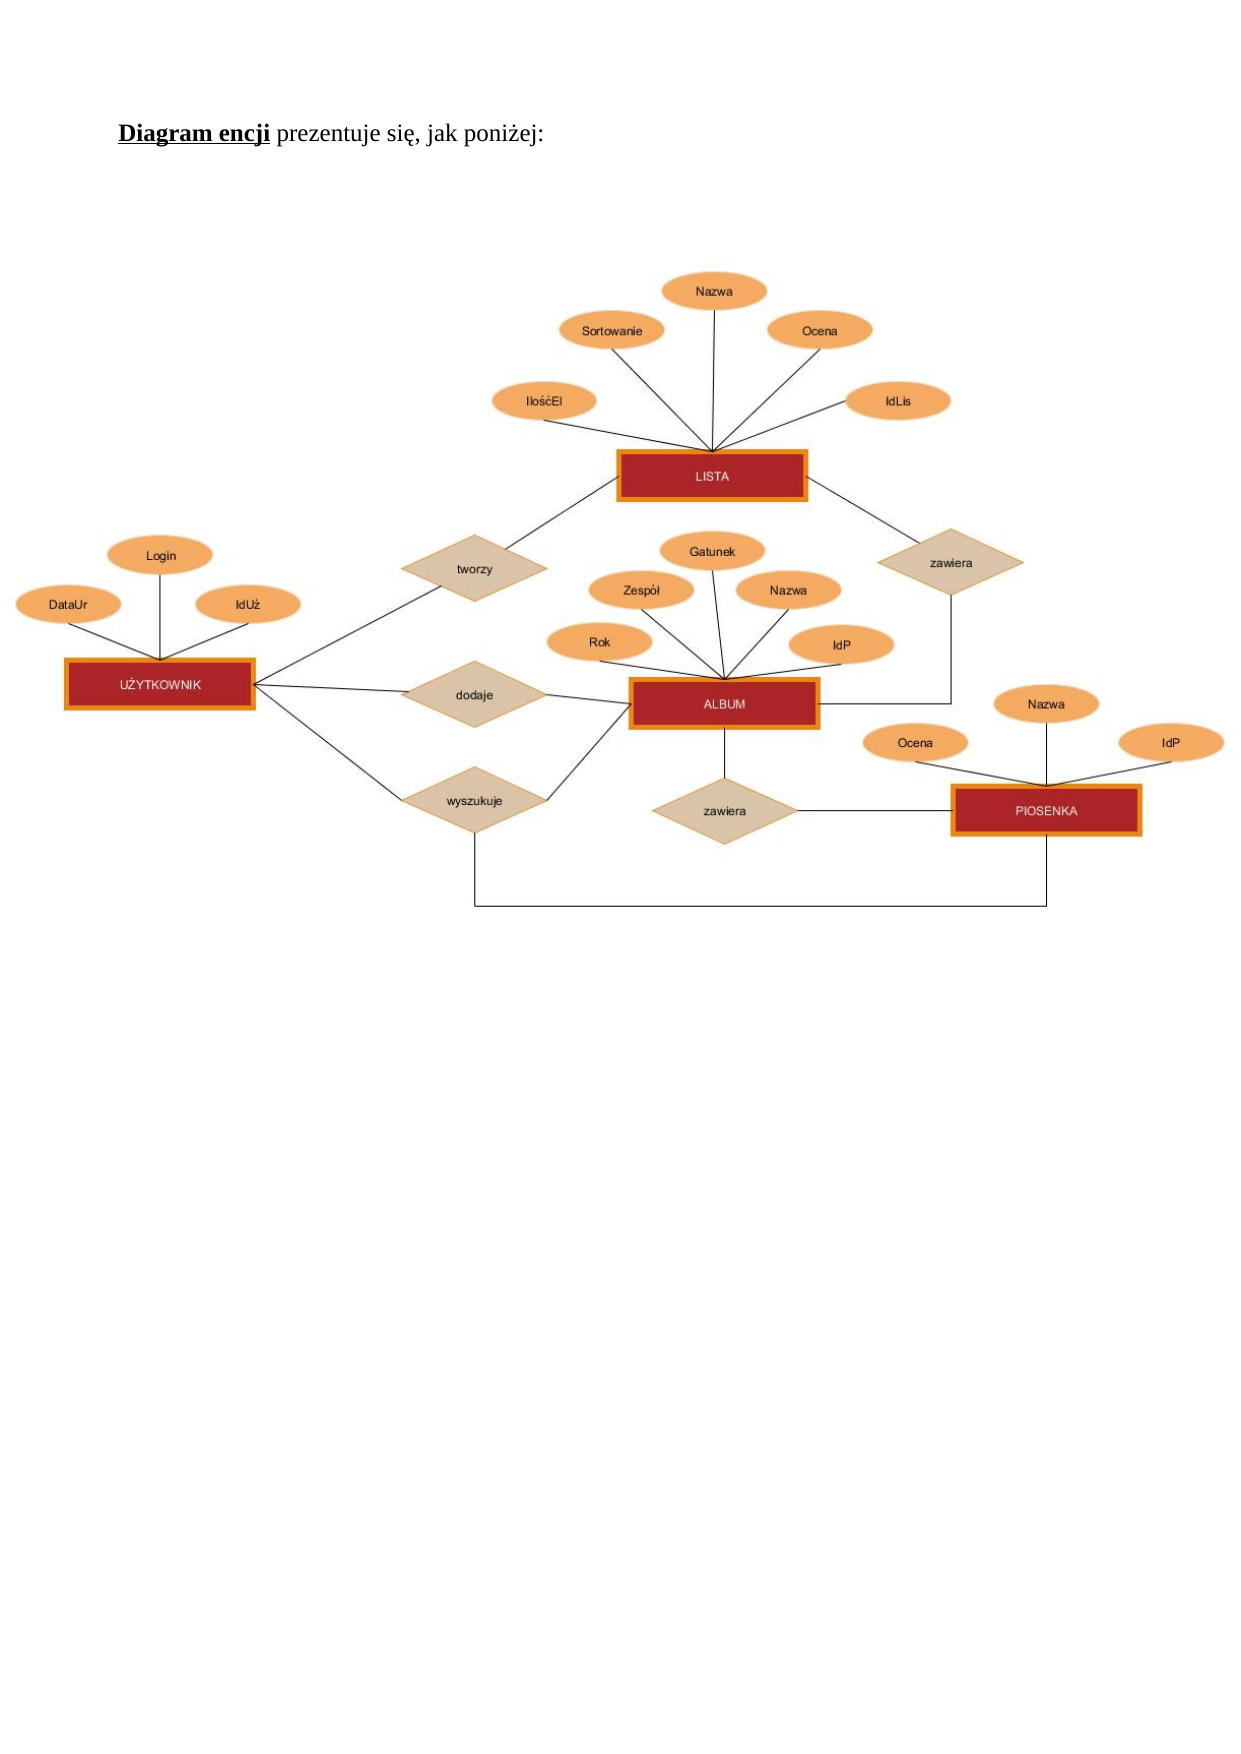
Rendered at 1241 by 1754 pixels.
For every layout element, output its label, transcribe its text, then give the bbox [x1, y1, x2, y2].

text Diagram encji prezentuje się, jak poniżej: [118, 118, 1122, 147]
picture [0, 256, 1240, 922]
